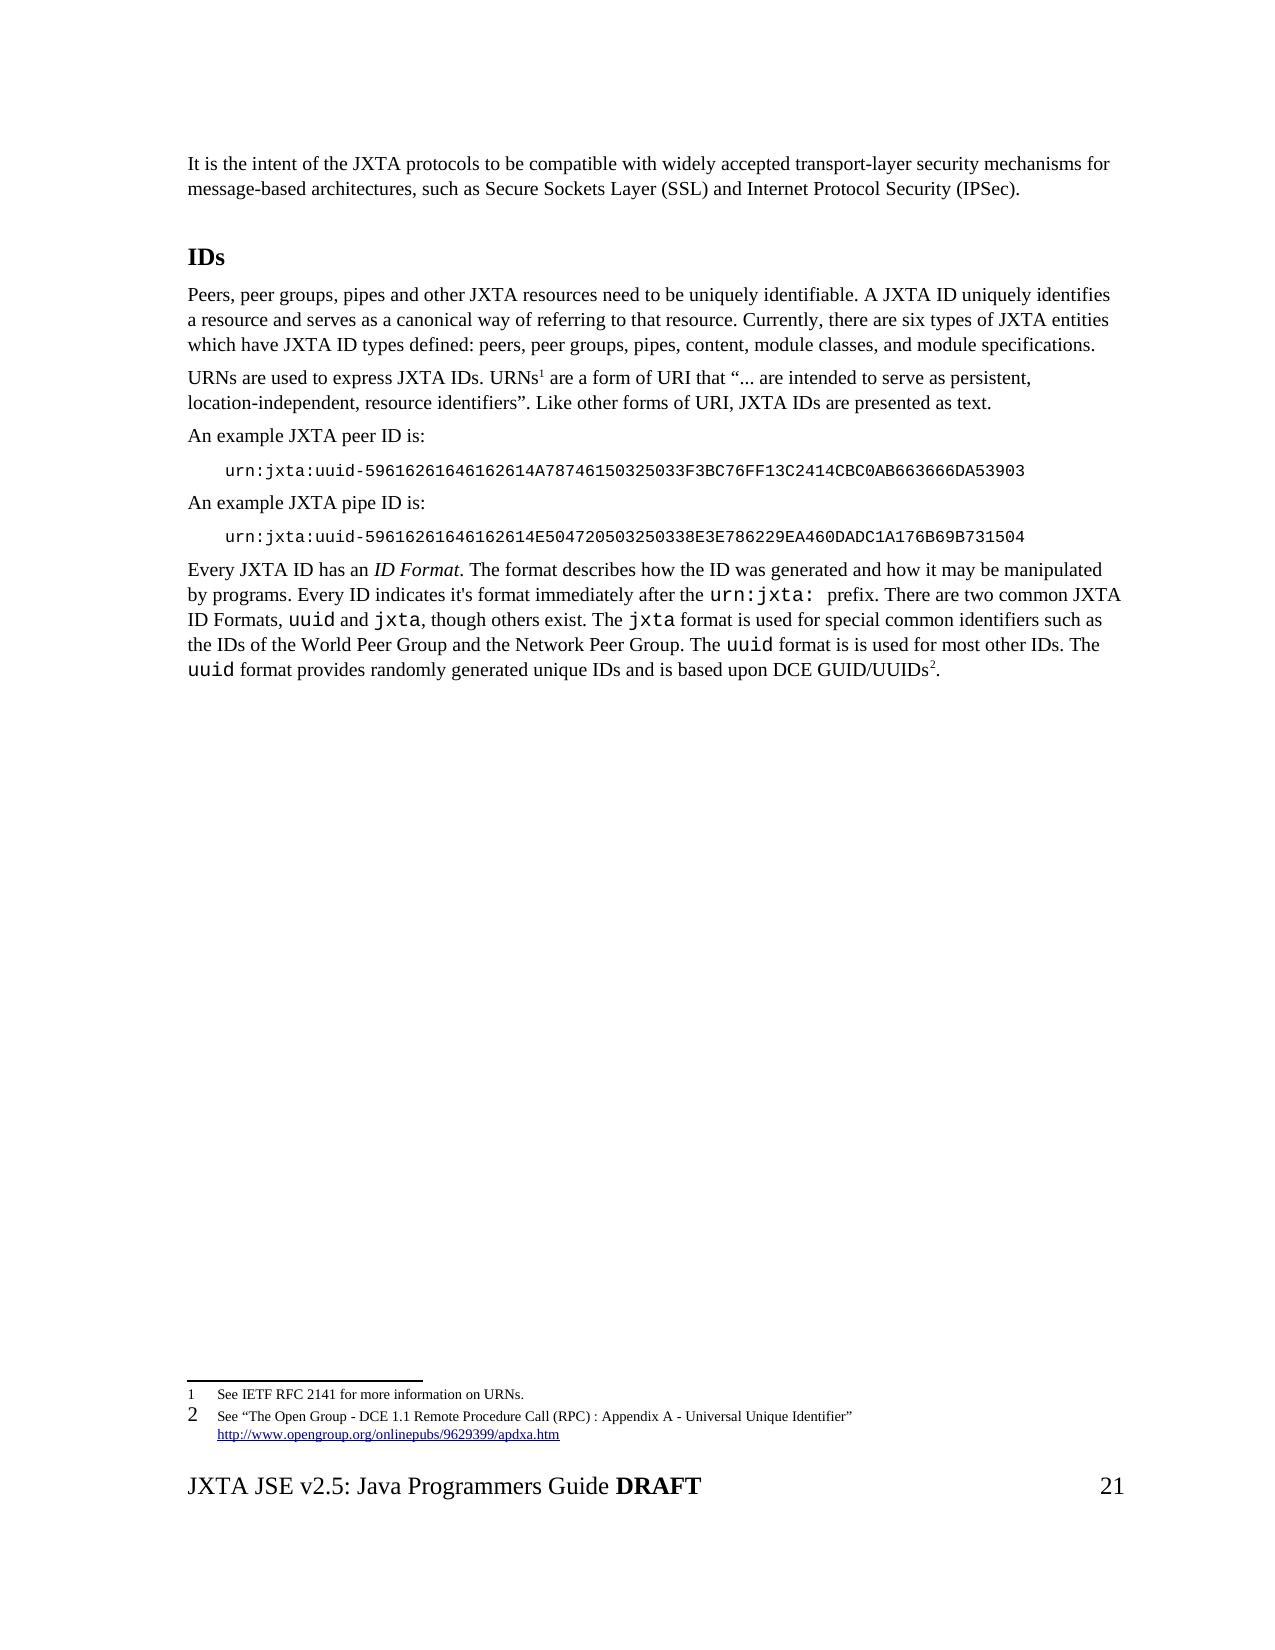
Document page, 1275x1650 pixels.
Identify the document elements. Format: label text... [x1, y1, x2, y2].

text An example JXTA pipe ID is: [187, 489, 1125, 514]
text urn:jxta:uuid-59616261646162614E504720503250338E3E786229EA460DADC1A176B69B731504 [205, 523, 1125, 548]
text Peers, peer groups, pipes and other JXTA resources need to be uniquely identifiable. A JXTA ID uniquely identifies a resource and serves as a canonical way of referring to that resource. Currently, there are six types of JXTA entities which have JXTA ID types defined: peers, peer groups, pipes, content, module classes, and module specifications. [187, 281, 1125, 356]
text An example JXTA peer ID is: [187, 423, 1125, 448]
text IDs [187, 242, 1125, 271]
text URNs are used to express JXTA IDs. URNs are a form of URI that “... are intended to serve as persistent, location-independent, resource identifiers”. Like other forms of URI, JXTA IDs are presented as text. [187, 364, 1087, 414]
text urn:jxta:uuid-59616261646162614A78746150325033F3BC76FF13C2414CBC0AB663666DA53903 [205, 456, 1125, 481]
text See IETF RFC 2141 for more information on URNs. [187, 1387, 1125, 1403]
text See “The Open Group - DCE 1.1 Remote Procedure Call (RPC) : Appendix A - Universal Unique Identifier” http://www.opengroup.org/onlinepubs/9629399/apdxa.htm [187, 1403, 1125, 1442]
text Every JXTA ID has an ID Format. The format describes how the ID was generated and how it may be manipulated by programs. Every ID indicates it's format immediately after the urn:jxta: prefix. There are two common JXTA ID Formats, uuid and jxta, though others exist. The jxta format is used for special common identifiers such as the IDs of the World Peer Group and the Network Peer Group. The uuid format is is used for most other IDs. The uuid format provides randomly generated unique IDs and is based upon DCE GUID/UUIDs. [187, 556, 1125, 681]
text It is the intent of the JXTA protocols to be compatible with widely accepted transport-layer security mechanisms for message-based architectures, such as Secure Sockets Layer (SSL) and Internet Protocol Security (IPSec). [187, 150, 1125, 200]
